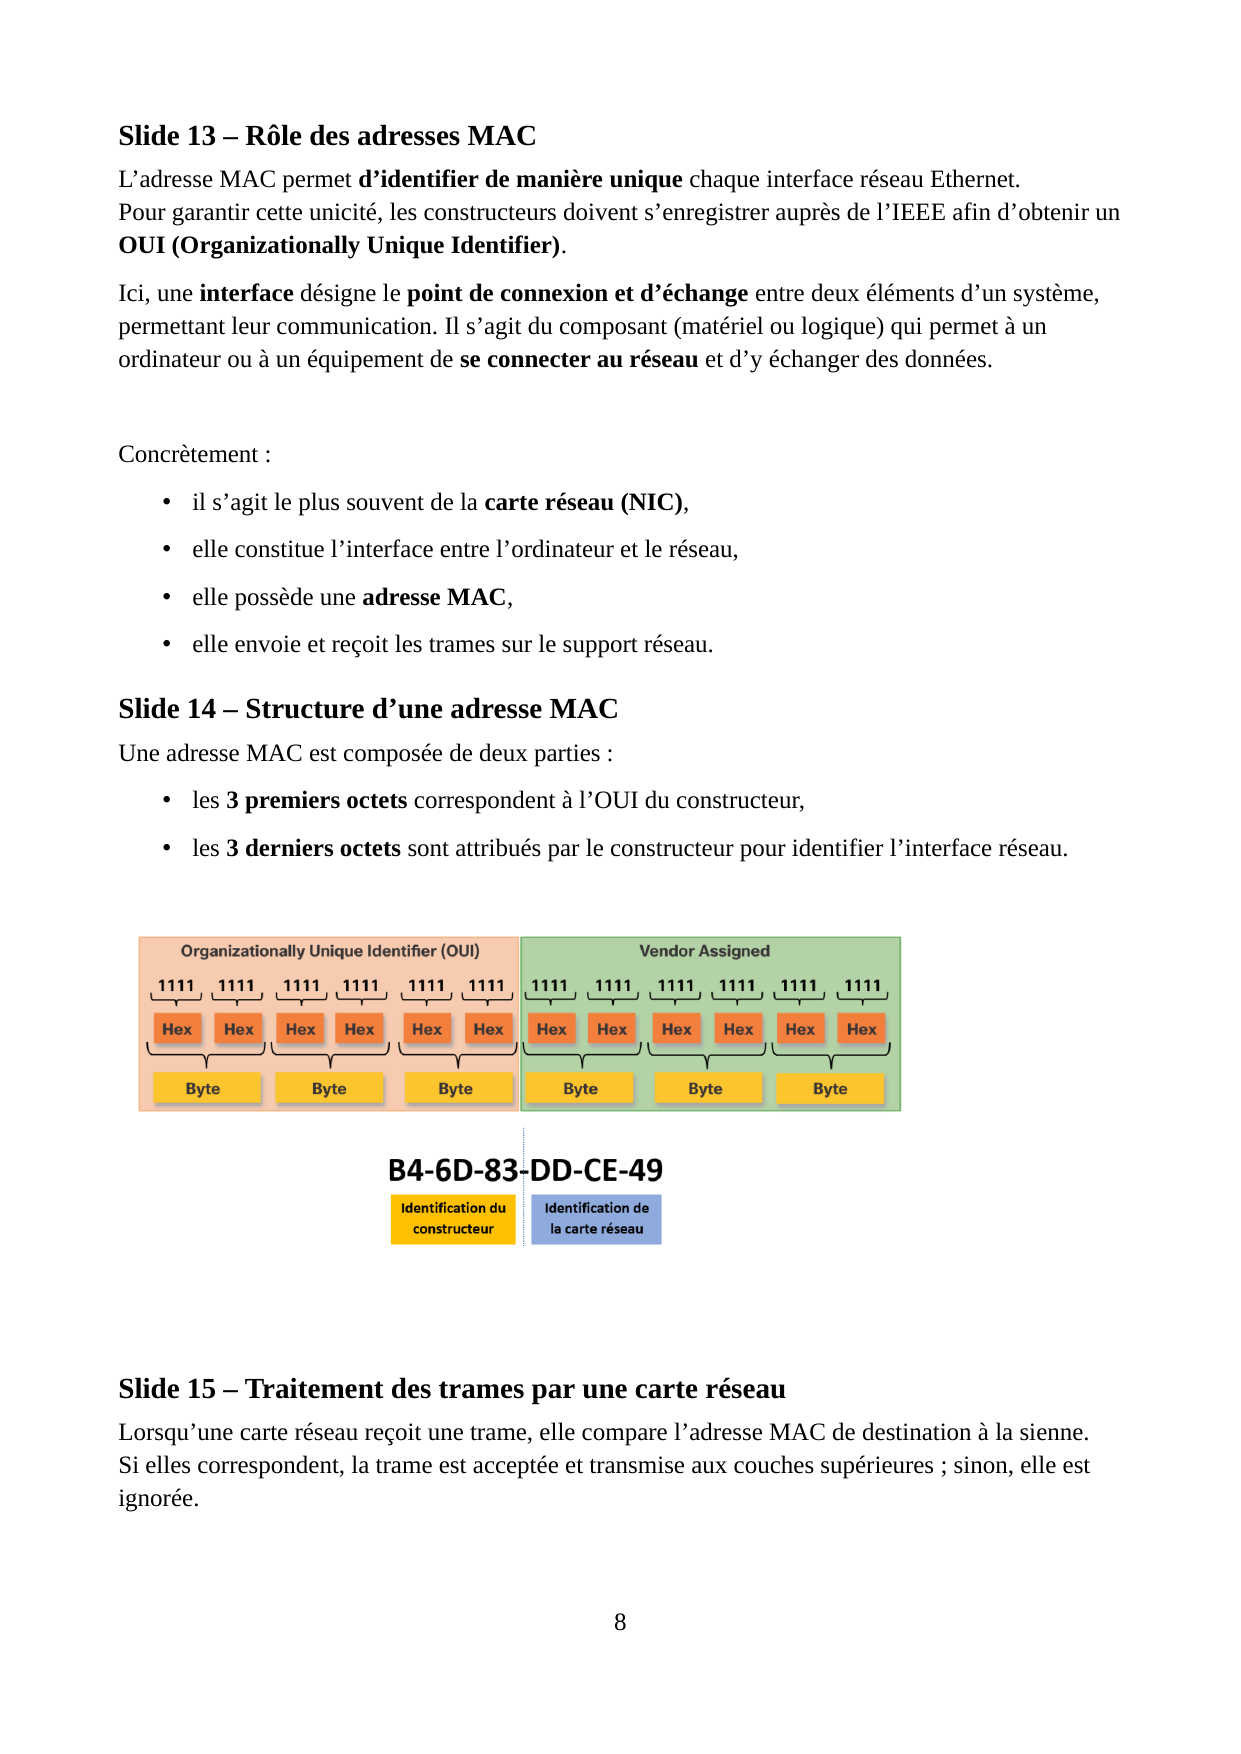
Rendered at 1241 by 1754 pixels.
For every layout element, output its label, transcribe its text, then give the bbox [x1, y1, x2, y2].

text Lorsqu’une carte réseau reçoit une trame, elle compare l’adresse MAC de destination à la sienne. Si elles correspondent, la trame est acceptée et transmise aux couches supérieures ; sinon, elle est ignorée. [118, 1417, 1122, 1512]
list elle envoie et reçoit les trames sur le support réseau. [162, 629, 1122, 658]
text Ici, une interface désigne le point de connexion et d’échange entre deux éléments d’un système, permettant leur communication. Il s’agit du composant (matériel ou logique) qui permet à un ordinateur ou à un équipement de se connecter au réseau et d’y échanger des données. [118, 278, 1122, 373]
text L’adresse MAC permet d’identifier de manière unique chaque interface réseau Ethernet. Pour garantir cette unicité, les constructeurs doivent s’enregistrer auprès de l’IEEE afin d’obtenir un OUI (Organizationally Unique Identifier). [118, 164, 1122, 259]
text Une adresse MAC est composée de deux parties : [118, 738, 1122, 766]
text Concrètement : [118, 439, 1122, 468]
subtitle Slide 14 – Structure d’une adresse MAC [118, 692, 1122, 725]
list elle possède une adresse MAC, [162, 582, 1122, 611]
list les 3 premiers octets correspondent à l’OUI du constructeur, [162, 785, 1122, 814]
list les 3 derniers octets sont attribués par le constructeur pour identifier l’interface réseau. [162, 833, 1122, 862]
list il s’agit le plus souvent de la carte réseau (NIC), [162, 487, 1122, 515]
subtitle Slide 15 – Traitement des trames par une carte réseau [118, 1371, 1122, 1405]
subtitle Slide 13 – Rôle des adresses MAC [118, 118, 1122, 152]
list elle constitue l’interface entre l’ordinateur et le réseau, [162, 534, 1122, 563]
picture [125, 930, 924, 1247]
